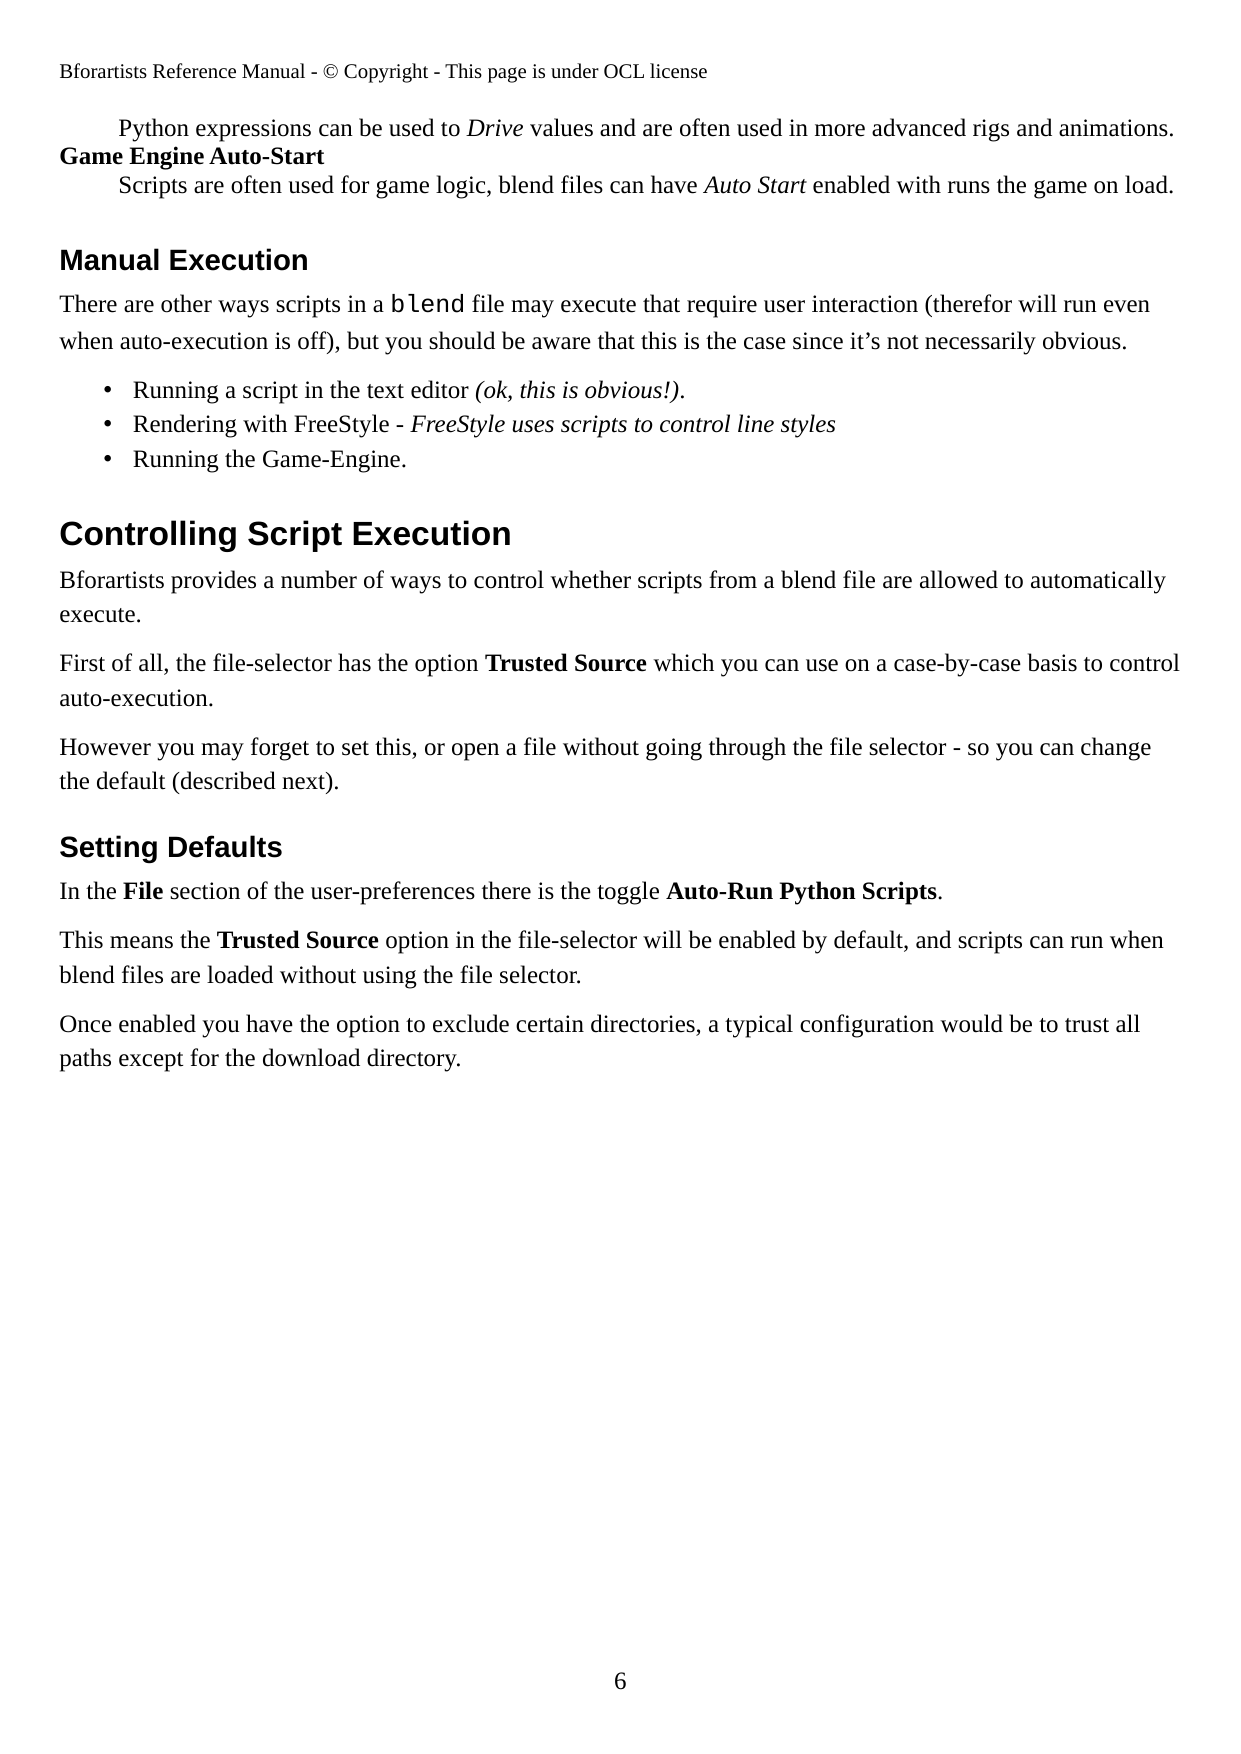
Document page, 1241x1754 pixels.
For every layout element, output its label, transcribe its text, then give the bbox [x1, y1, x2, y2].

list Rendering with FreeStyle - FreeStyle uses scripts to control line styles [103, 409, 1181, 438]
text However you may forget to set this, or open a file without going through the file selector - so you can change the default (described next). [59, 732, 1181, 795]
subtitle Game Engine Auto-Start [59, 141, 1181, 170]
list Running a script in the text editor (ok, this is obvious!). [103, 375, 1181, 403]
list Running the Game-Engine. [103, 444, 1181, 472]
list Scripts are often used for game logic, blend files can have Auto Start enabled with runs the game on load. [118, 170, 1181, 199]
text Bforartists provides a number of ways to control whether scripts from a blend file are allowed to automatically execute. [59, 565, 1181, 628]
subtitle Controlling Script Execution [59, 514, 1181, 552]
subtitle Manual Execution [59, 243, 1181, 277]
text First of all, the file-selector has the option Trusted Source which you can use on a case-by-case basis to control auto-execution. [59, 648, 1181, 712]
list Python expressions can be used to Drive values and are often used in more advanced rigs and animations. [118, 113, 1181, 141]
subtitle Setting Defaults [59, 830, 1181, 864]
text In the File section of the user-preferences there is the toggle Auto-Run Python Scripts. [59, 876, 1181, 905]
text This means the Trusted Source option in the file-selector will be enabled by default, and scripts can run when blend files are loaded without using the file selector. [59, 925, 1181, 988]
text There are other ways scripts in a blend file may execute that require user interaction (therefor will run even when auto-execution is off), but you should be aware that this is the case since it’s not necessarily obvious. [59, 289, 1181, 354]
text Once enabled you have the option to exclude certain directories, a typical configuration would be to trust all paths except for the download directory. [59, 1009, 1181, 1072]
